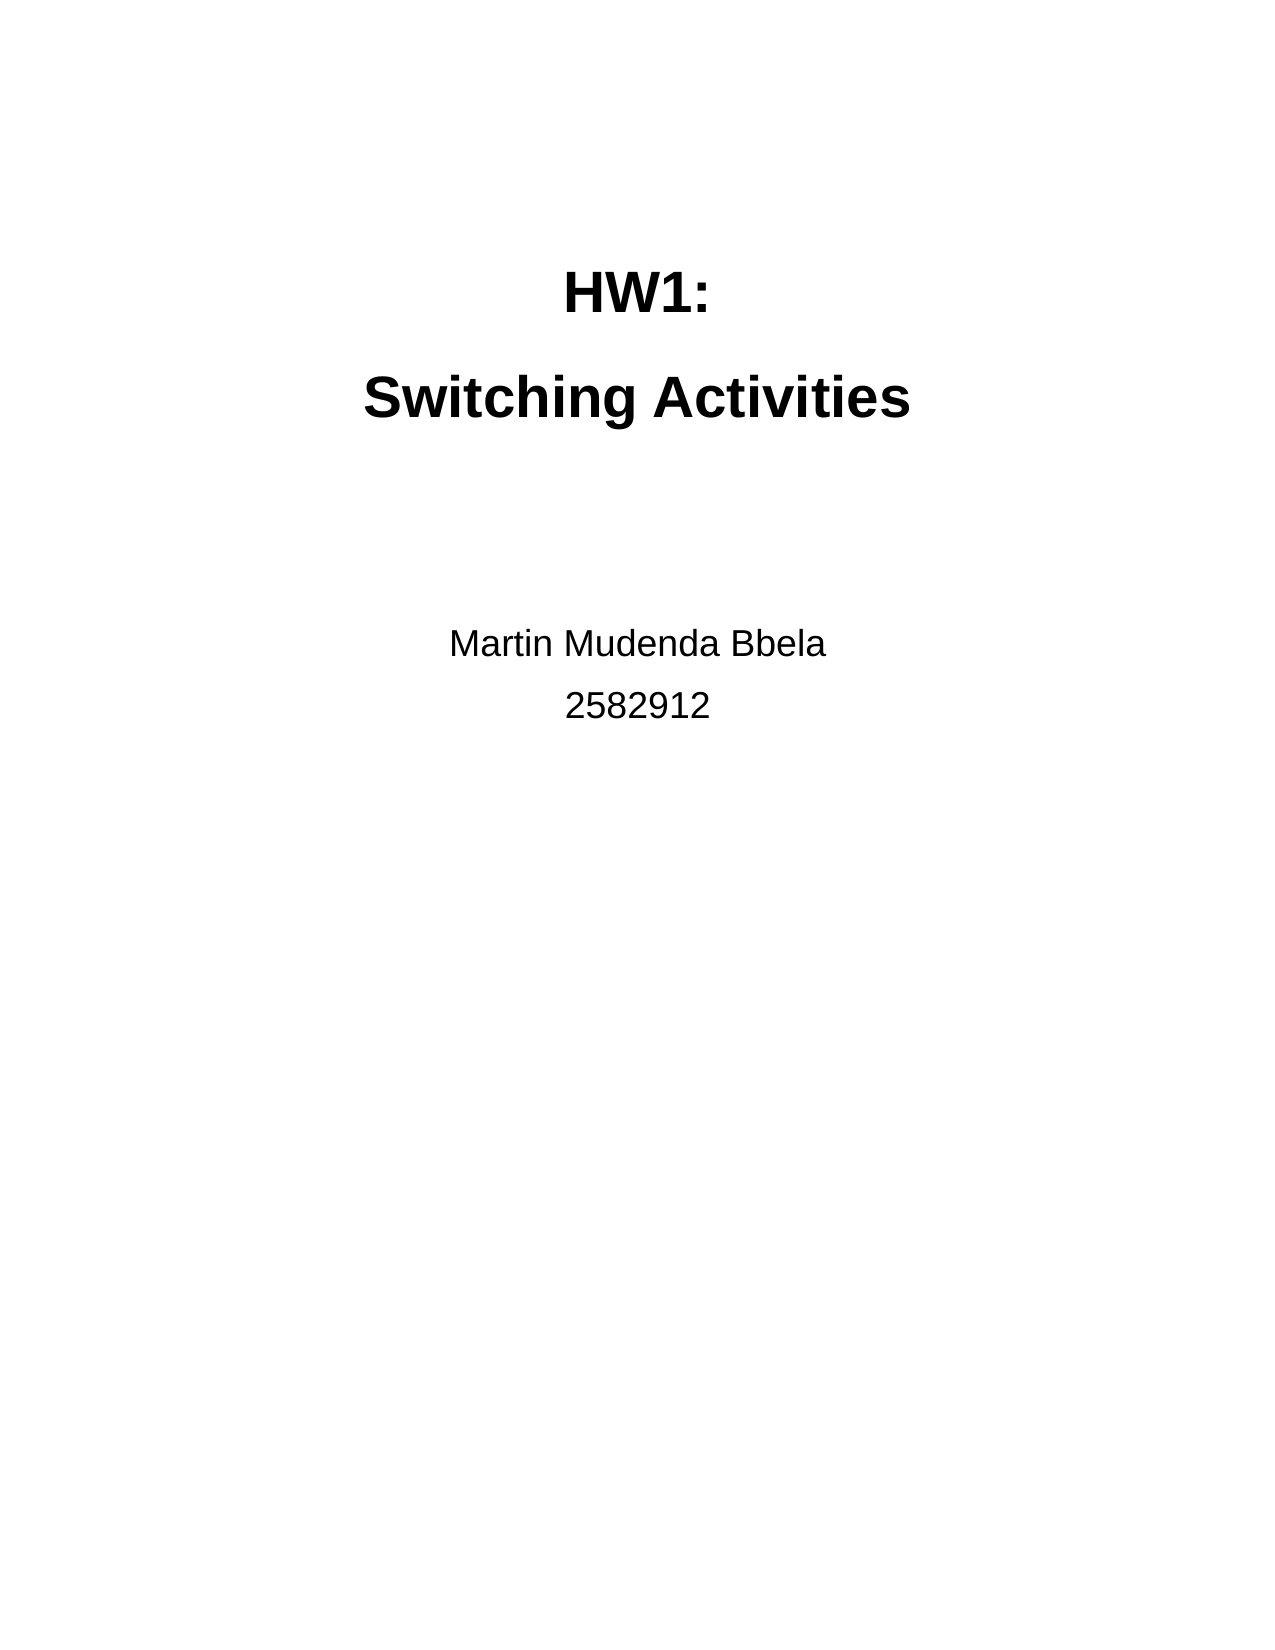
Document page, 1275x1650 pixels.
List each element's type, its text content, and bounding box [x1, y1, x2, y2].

title HW1: [118, 258, 1157, 325]
title Switching Activities [118, 363, 1157, 430]
subtitle 2582912 [118, 683, 1157, 726]
subtitle Martin Mudenda Bbela [118, 621, 1157, 664]
